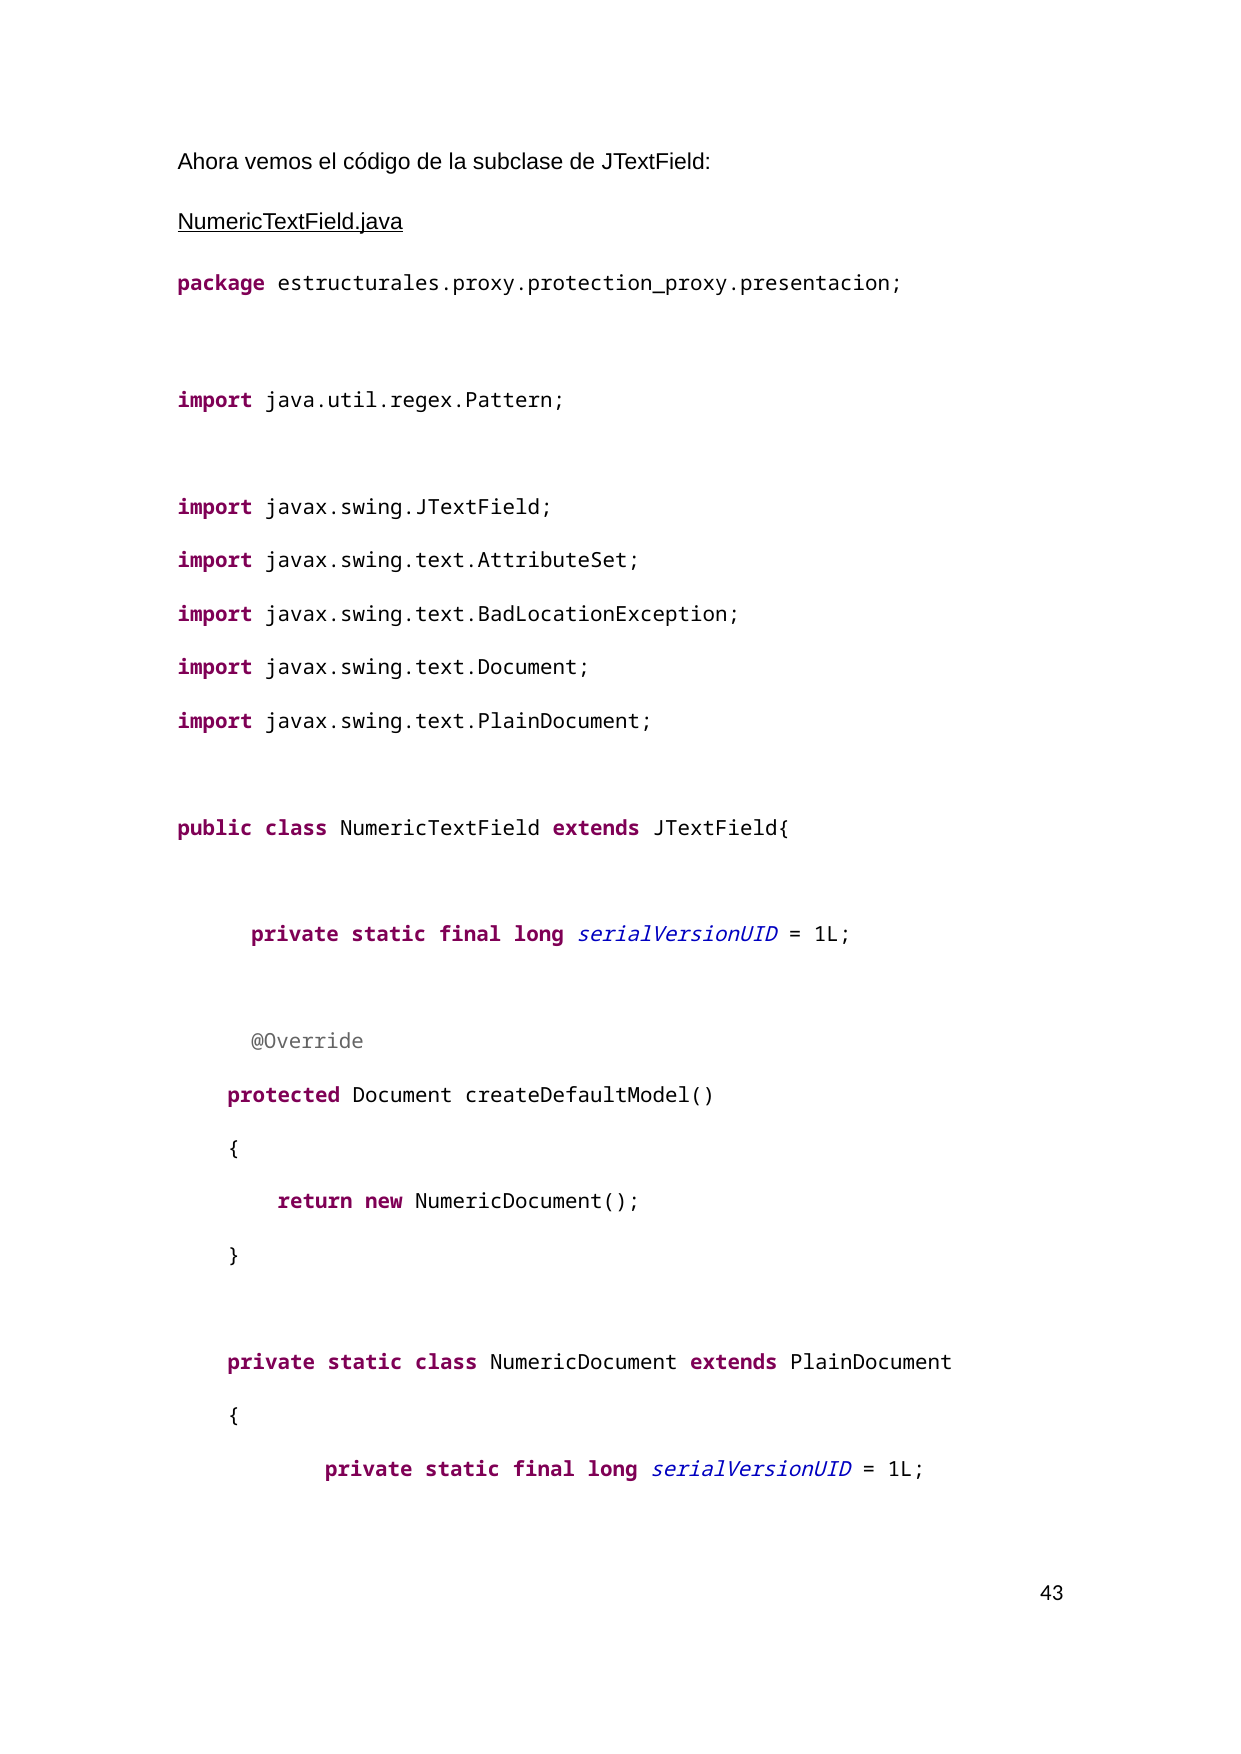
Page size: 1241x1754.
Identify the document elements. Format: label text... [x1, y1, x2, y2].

text protected Document createDefaultModel() [177, 1080, 1063, 1108]
text package estructurales.proxy.protection_proxy.presentacion; [177, 268, 1063, 297]
text import java.util.regex.Pattern; [177, 385, 1063, 413]
text { [177, 1400, 1063, 1429]
text private static final long serialVersionUID = 1L; [177, 1454, 1063, 1482]
text { [177, 1133, 1063, 1162]
text NumericTextField.java [177, 208, 1063, 234]
text public class NumericTextField extends JTextField{ [177, 813, 1063, 841]
text } [177, 1240, 1063, 1268]
text import javax.swing.text.AttributeSet; [177, 545, 1063, 574]
text Ahora vemos el código de la subclase de JTextField: [177, 148, 1063, 174]
text private static class NumericDocument extends PlainDocument [177, 1347, 1063, 1375]
text import javax.swing.JTextField; [177, 492, 1063, 520]
text return new NumericDocument(); [177, 1187, 1063, 1215]
text private static final long serialVersionUID = 1L; [177, 919, 1063, 948]
text import javax.swing.text.PlainDocument; [177, 706, 1063, 734]
text import javax.swing.text.BadLocationException; [177, 599, 1063, 627]
text @Override [177, 1026, 1063, 1055]
text import javax.swing.text.Document; [177, 652, 1063, 681]
